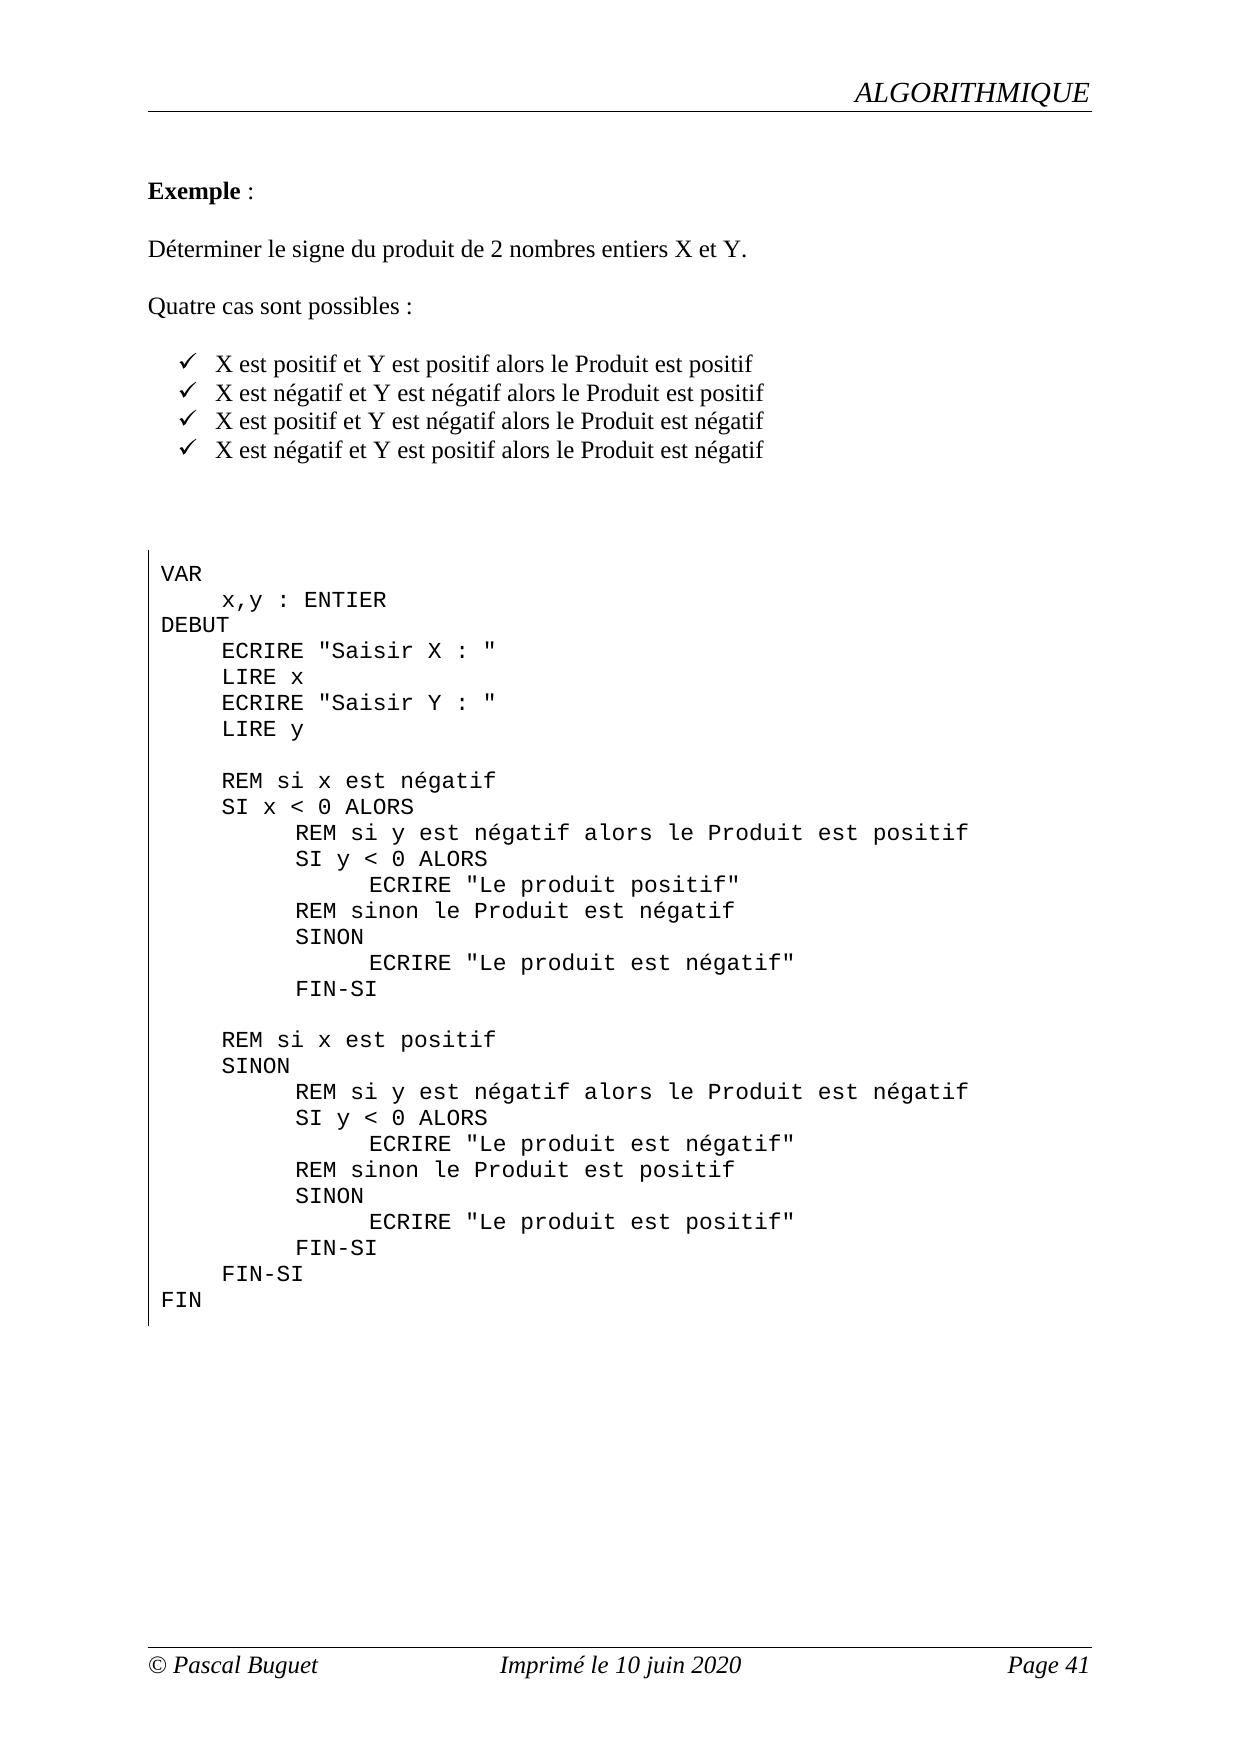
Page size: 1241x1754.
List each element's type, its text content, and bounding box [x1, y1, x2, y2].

text ECRIRE "Saisir Y : " [149, 692, 1092, 718]
text SINON [149, 1055, 1092, 1081]
text Quatre cas sont possibles : [148, 291, 1092, 320]
text REM sinon le Produit est négatif [149, 899, 1092, 925]
text FIN-SI [149, 1262, 1092, 1288]
list X est positif et Y est positif alors le Produit est positif [177, 349, 1092, 378]
text Déterminer le signe du produit de 2 nombres entiers X et Y. [148, 234, 1092, 263]
text SI x < 0 ALORS [149, 795, 1092, 821]
text ECRIRE "Le produit est négatif" [149, 951, 1092, 977]
text REM si y est négatif alors le Produit est positif [149, 821, 1092, 847]
text REM si x est positif [149, 1029, 1092, 1055]
list X est négatif et Y est positif alors le Produit est négatif [177, 435, 1092, 464]
text FIN-SI [149, 977, 1092, 1003]
text REM si x est négatif [149, 769, 1092, 795]
list X est négatif et Y est négatif alors le Produit est positif [177, 378, 1092, 406]
text ECRIRE "Saisir X : " [149, 640, 1092, 666]
text FIN [149, 1288, 1092, 1326]
text ECRIRE "Le produit est négatif" [149, 1133, 1092, 1158]
text ECRIRE "Le produit est positif" [149, 1210, 1092, 1236]
text x,y : ENTIER [149, 588, 1092, 614]
text SINON [149, 1184, 1092, 1210]
text DEBUT [149, 614, 1092, 640]
text LIRE y [149, 718, 1092, 743]
text SINON [149, 925, 1092, 951]
text REM sinon le Produit est positif [149, 1158, 1092, 1184]
text REM si y est négatif alors le Produit est négatif [149, 1081, 1092, 1107]
text Exemple : [148, 176, 1092, 205]
list X est positif et Y est négatif alors le Produit est négatif [177, 406, 1092, 435]
text VAR [149, 550, 1092, 588]
text LIRE x [149, 666, 1092, 692]
text ECRIRE "Le produit positif" [149, 873, 1092, 899]
text SI y < 0 ALORS [149, 847, 1092, 873]
text FIN-SI [149, 1236, 1092, 1262]
text SI y < 0 ALORS [149, 1107, 1092, 1133]
